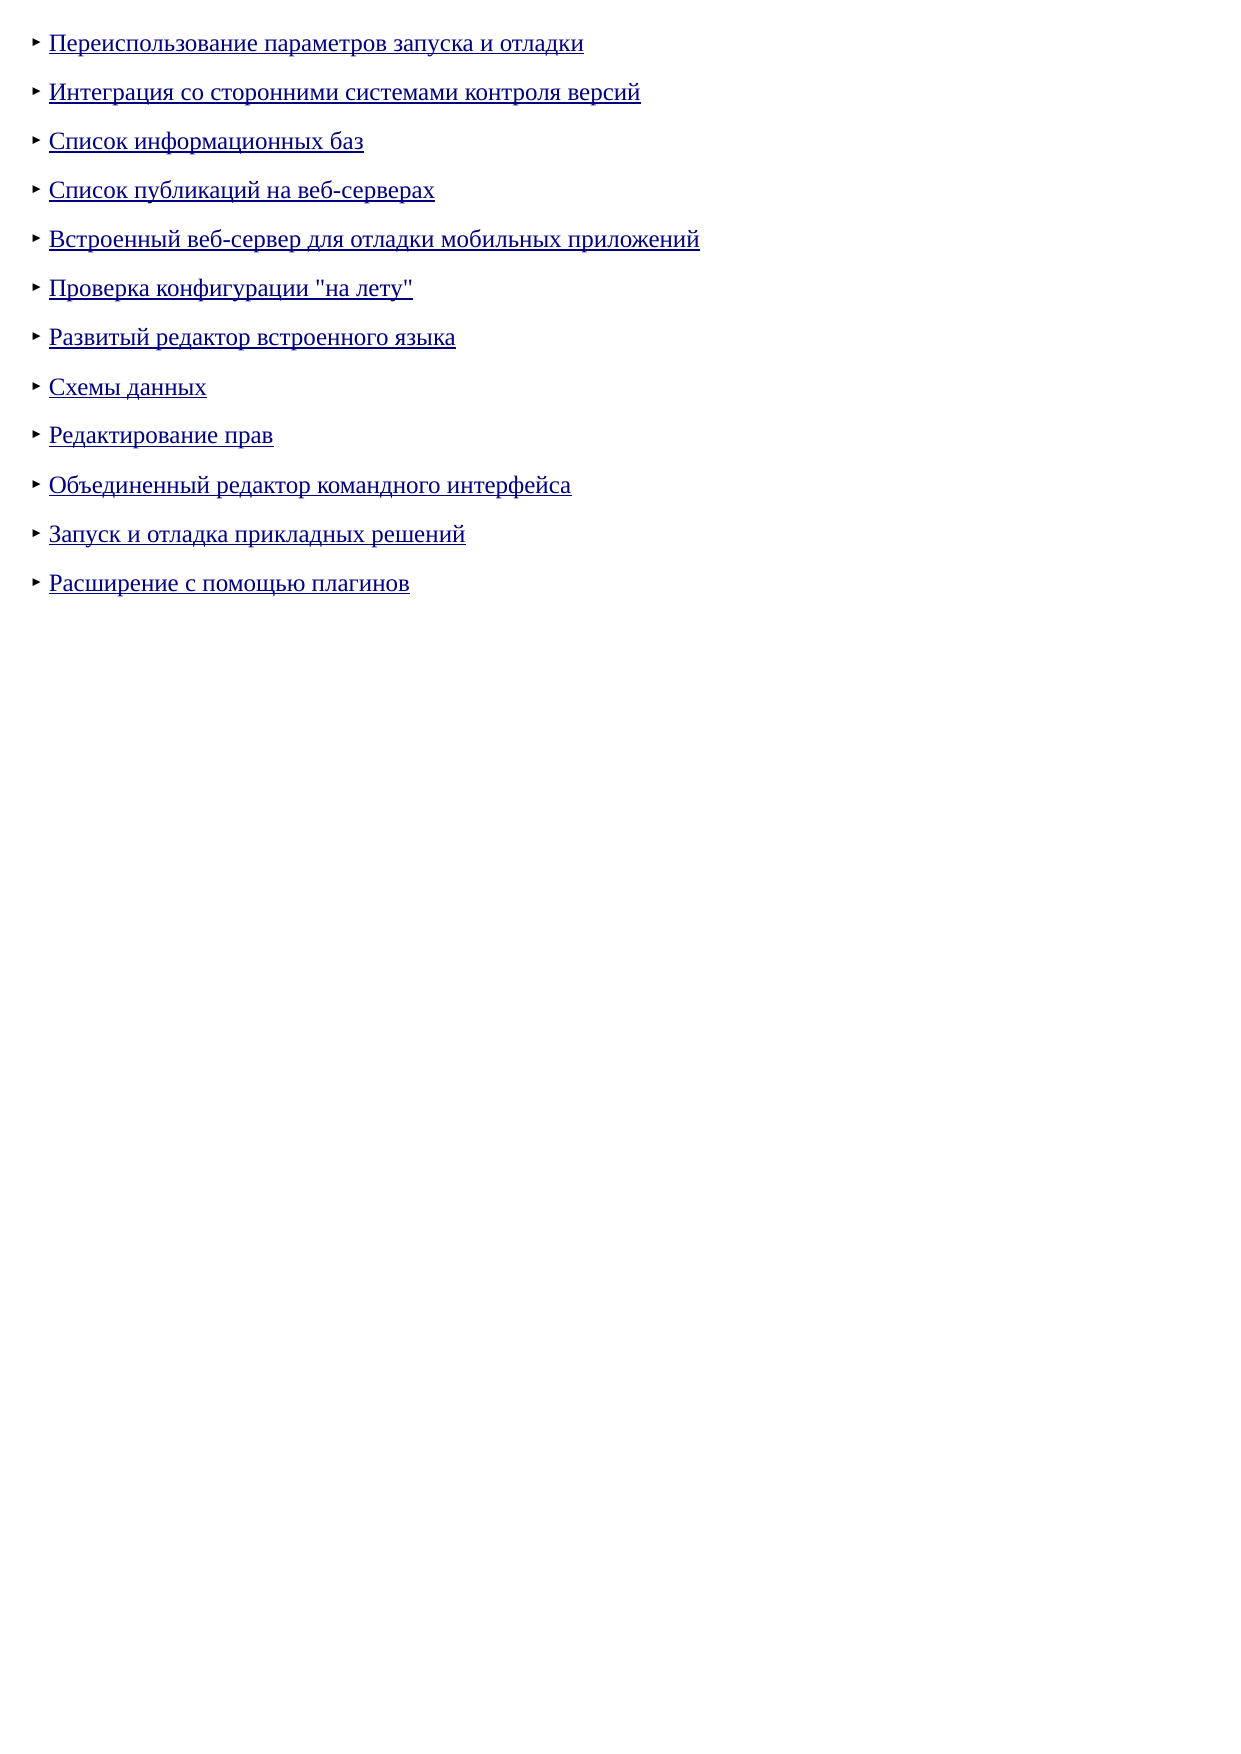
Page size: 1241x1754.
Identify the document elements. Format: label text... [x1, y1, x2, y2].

text ‣ Встроенный веб-сервер для отладки мобильных приложений [30, 224, 1211, 253]
text ‣ Интеграция со сторонними системами контроля версий [30, 77, 1211, 106]
text ‣ Расширение с помощью плагинов [30, 568, 1211, 597]
text ‣ Переиспользование параметров запуска и отладки [30, 28, 1211, 57]
text ‣ Список информационных баз [30, 126, 1211, 155]
text ‣ Схемы данных [30, 372, 1211, 400]
text ‣ Запуск и отладка прикладных решений [30, 519, 1211, 547]
text ‣ Развитый редактор встроенного языка [30, 322, 1211, 351]
text ‣ Проверка конфигурации "на лету" [30, 273, 1211, 302]
text ‣ Объединенный редактор командного интерфейса [30, 470, 1211, 498]
text ‣ Список публикаций на веб-серверах [30, 175, 1211, 204]
text ‣ Редактирование прав [30, 421, 1211, 449]
